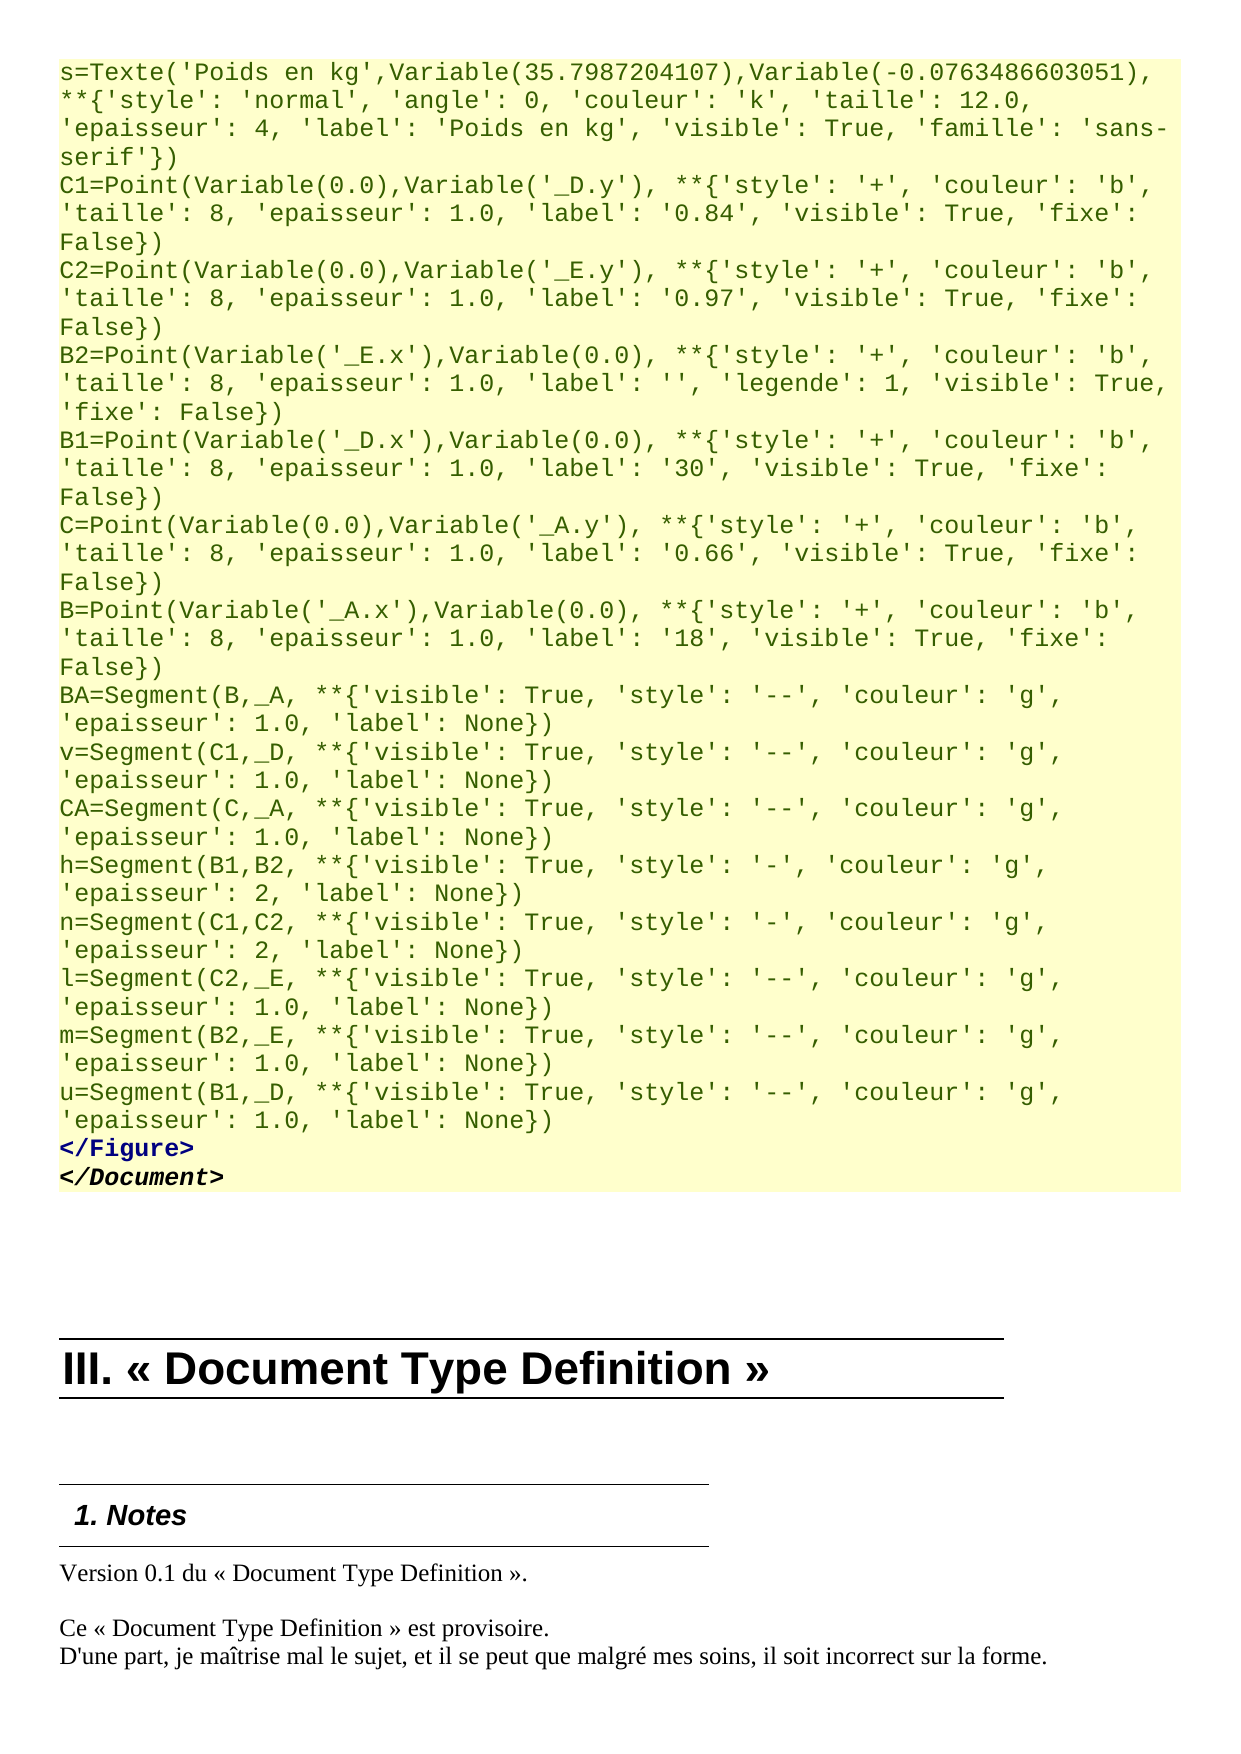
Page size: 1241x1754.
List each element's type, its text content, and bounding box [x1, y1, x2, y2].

text C2=Point(Variable(0.0),Variable('_E.y'), **{'style': '+', 'couleur': 'b', 'taille': 8, 'epaisseur': 1.0, 'label': '0.97', 'visible': True, 'fixe': False}) [59, 257, 1181, 342]
text h=Segment(B1,B2, **{'visible': True, 'style': '-', 'couleur': 'g', 'epaisseur': 2, 'label': None}) [59, 852, 1181, 909]
text m=Segment(B2,_E, **{'visible': True, 'style': '--', 'couleur': 'g', 'epaisseur': 1.0, 'label': None}) [59, 1022, 1181, 1079]
text </Document> [59, 1164, 1181, 1192]
text C=Point(Variable(0.0),Variable('_A.y'), **{'style': '+', 'couleur': 'b', 'taille': 8, 'epaisseur': 1.0, 'label': '0.66', 'visible': True, 'fixe': False}) [59, 512, 1181, 597]
text C1=Point(Variable(0.0),Variable('_D.y'), **{'style': '+', 'couleur': 'b', 'taille': 8, 'epaisseur': 1.0, 'label': '0.84', 'visible': True, 'fixe': False}) [59, 172, 1181, 257]
text </Figure> [59, 1136, 1181, 1164]
text u=Segment(B1,_D, **{'visible': True, 'style': '--', 'couleur': 'g', 'epaisseur': 1.0, 'label': None}) [59, 1079, 1181, 1136]
text B2=Point(Variable('_E.x'),Variable(0.0), **{'style': '+', 'couleur': 'b', 'taille': 8, 'epaisseur': 1.0, 'label': '', 'legende': 1, 'visible': True, 'fixe': False}) [59, 342, 1181, 427]
subtitle 1. Notes [59, 1485, 709, 1546]
text v=Segment(C1,_D, **{'visible': True, 'style': '--', 'couleur': 'g', 'epaisseur': 1.0, 'label': None}) [59, 739, 1181, 796]
text CA=Segment(C,_A, **{'visible': True, 'style': '--', 'couleur': 'g', 'epaisseur': 1.0, 'label': None}) [59, 796, 1181, 852]
text s=Texte('Poids en kg',Variable(35.7987204107),Variable(-0.0763486603051), **{'style': 'normal', 'angle': 0, 'couleur': 'k', 'taille': 12.0, 'epaisseur': 4, 'label': 'Poids en kg', 'visible': True, 'famille': 'sans-serif'}) [59, 59, 1181, 172]
text l=Segment(C2,_E, **{'visible': True, 'style': '--', 'couleur': 'g', 'epaisseur': 1.0, 'label': None}) [59, 966, 1181, 1022]
text n=Segment(C1,C2, **{'visible': True, 'style': '-', 'couleur': 'g', 'epaisseur': 2, 'label': None}) [59, 909, 1181, 966]
subtitle III. « Document Type Definition » [59, 1340, 1004, 1397]
text B=Point(Variable('_A.x'),Variable(0.0), **{'style': '+', 'couleur': 'b', 'taille': 8, 'epaisseur': 1.0, 'label': '18', 'visible': True, 'fixe': False}) [59, 597, 1181, 682]
text BA=Segment(B,_A, **{'visible': True, 'style': '--', 'couleur': 'g', 'epaisseur': 1.0, 'label': None}) [59, 682, 1181, 739]
text B1=Point(Variable('_D.x'),Variable(0.0), **{'style': '+', 'couleur': 'b', 'taille': 8, 'epaisseur': 1.0, 'label': '30', 'visible': True, 'fixe': False}) [59, 427, 1181, 512]
text Version 0.1 du « Document Type Definition ». Ce « Document Type Definition » est provisoire. D'une part, je maîtrise mal le sujet, et il se peut que malgré mes soins, il soit incorrect sur la forme. [59, 1559, 1181, 1669]
